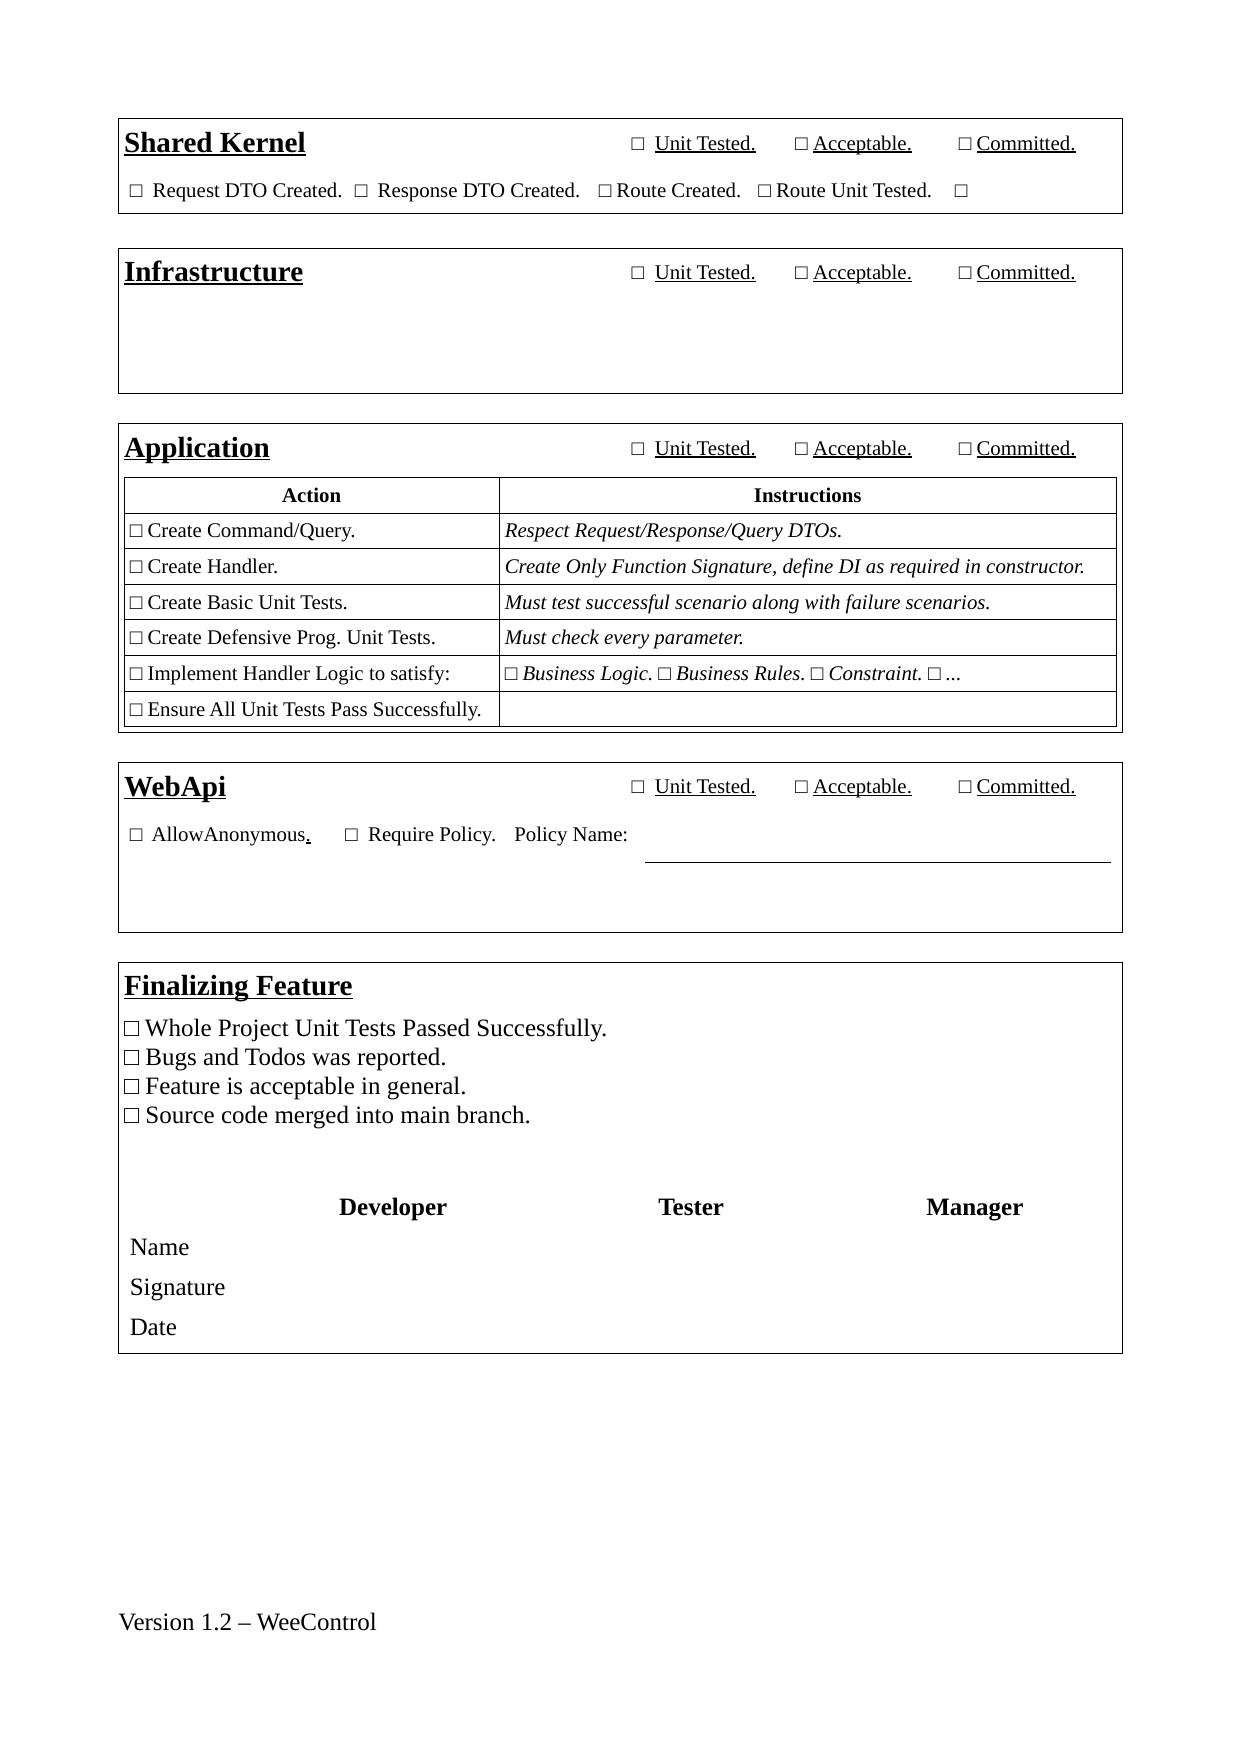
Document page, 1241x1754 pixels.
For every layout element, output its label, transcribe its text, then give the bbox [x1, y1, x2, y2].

table_header □ Committed. [953, 125, 1116, 160]
table_cell Respect Request/Response/Query DTOs. [500, 514, 1116, 548]
table_header [620, 763, 1122, 810]
table_header Instructions [500, 478, 1116, 512]
table_cell □ Business Logic. □ Business Rules. □ Constraint. □ ... [500, 656, 1116, 691]
table_cell [549, 1307, 833, 1347]
table_header □ Require Policy. [339, 816, 508, 869]
table_header □ Route Created. [593, 172, 752, 207]
table_cell [500, 692, 1116, 726]
table_header □ Acceptable. [789, 254, 953, 290]
table_cell □ Create Command/Query. [125, 514, 499, 548]
table_cell □ Create Handler. [125, 549, 499, 584]
table_cell [237, 1226, 549, 1266]
table_cell [119, 810, 1122, 932]
table_header Infrastructure [119, 249, 620, 296]
table_header [639, 816, 1116, 869]
table_cell [237, 1307, 549, 1347]
table_cell Create Only Function Signature, define DI as required in constructor. [500, 549, 1116, 584]
table_cell □ Create Defensive Prog. Unit Tests. [125, 620, 499, 655]
table_header □ Response DTO Created. [349, 172, 593, 207]
table_cell Must test successful scenario along with failure scenarios. [500, 585, 1116, 619]
table_cell [833, 1307, 1116, 1347]
table_header Manager [833, 1186, 1116, 1226]
table_cell □ Ensure All Unit Tests Pass Successfully. [125, 692, 499, 726]
table_header □ Committed. [953, 430, 1116, 465]
table_cell [833, 1226, 1116, 1266]
table_header □ Acceptable. [789, 125, 953, 160]
table_cell Date [124, 1307, 237, 1347]
table_header □ Unit Tested. [626, 430, 789, 465]
table_header □ Route Unit Tested. [753, 172, 949, 207]
table_cell Name [124, 1226, 237, 1266]
table_header [620, 249, 1122, 296]
table_cell [549, 1226, 833, 1266]
table_header [124, 1186, 237, 1226]
table_header □ [949, 172, 1116, 207]
table_cell □ Create Basic Unit Tests. [125, 585, 499, 619]
table_cell [549, 1266, 833, 1307]
table_header [620, 119, 1122, 166]
table_header Application [119, 424, 620, 471]
table_header Shared Kernel [119, 119, 620, 166]
table_cell [833, 1266, 1116, 1307]
table_header Developer [237, 1186, 549, 1226]
table_header [645, 822, 1111, 862]
table_cell Signature [124, 1266, 237, 1307]
table_header WebApi [119, 763, 620, 810]
table_header Policy Name: [508, 816, 639, 869]
table_header □ AllowAnonymous. [124, 816, 339, 869]
table_header □ Committed. [953, 769, 1116, 804]
table_header □ Committed. [953, 254, 1116, 290]
table_header Finalizing Feature [119, 963, 1122, 1008]
table_header □ Unit Tested. [626, 769, 789, 804]
table_header □ Request DTO Created. [124, 172, 349, 207]
table_cell [119, 166, 1122, 213]
table_cell □ Whole Project Unit Tests Passed Successfully. □ Bugs and Todos was reported. □ Feature is acceptable in general. □ Source code merged into main branch. [119, 1008, 1122, 1353]
table_header □ Acceptable. [789, 430, 953, 465]
table_cell [119, 296, 1122, 393]
table_cell Must check every parameter. [500, 620, 1116, 655]
table_header □ Unit Tested. [626, 254, 789, 290]
table_cell [237, 1266, 549, 1307]
table_cell □ Implement Handler Logic to satisfy: [125, 656, 499, 691]
table_header □ Acceptable. [789, 769, 953, 804]
table_header Action [125, 478, 499, 512]
table_header [620, 424, 1122, 471]
table_header Tester [549, 1186, 833, 1226]
table_cell [119, 471, 1122, 732]
table_header □ Unit Tested. [626, 125, 789, 160]
